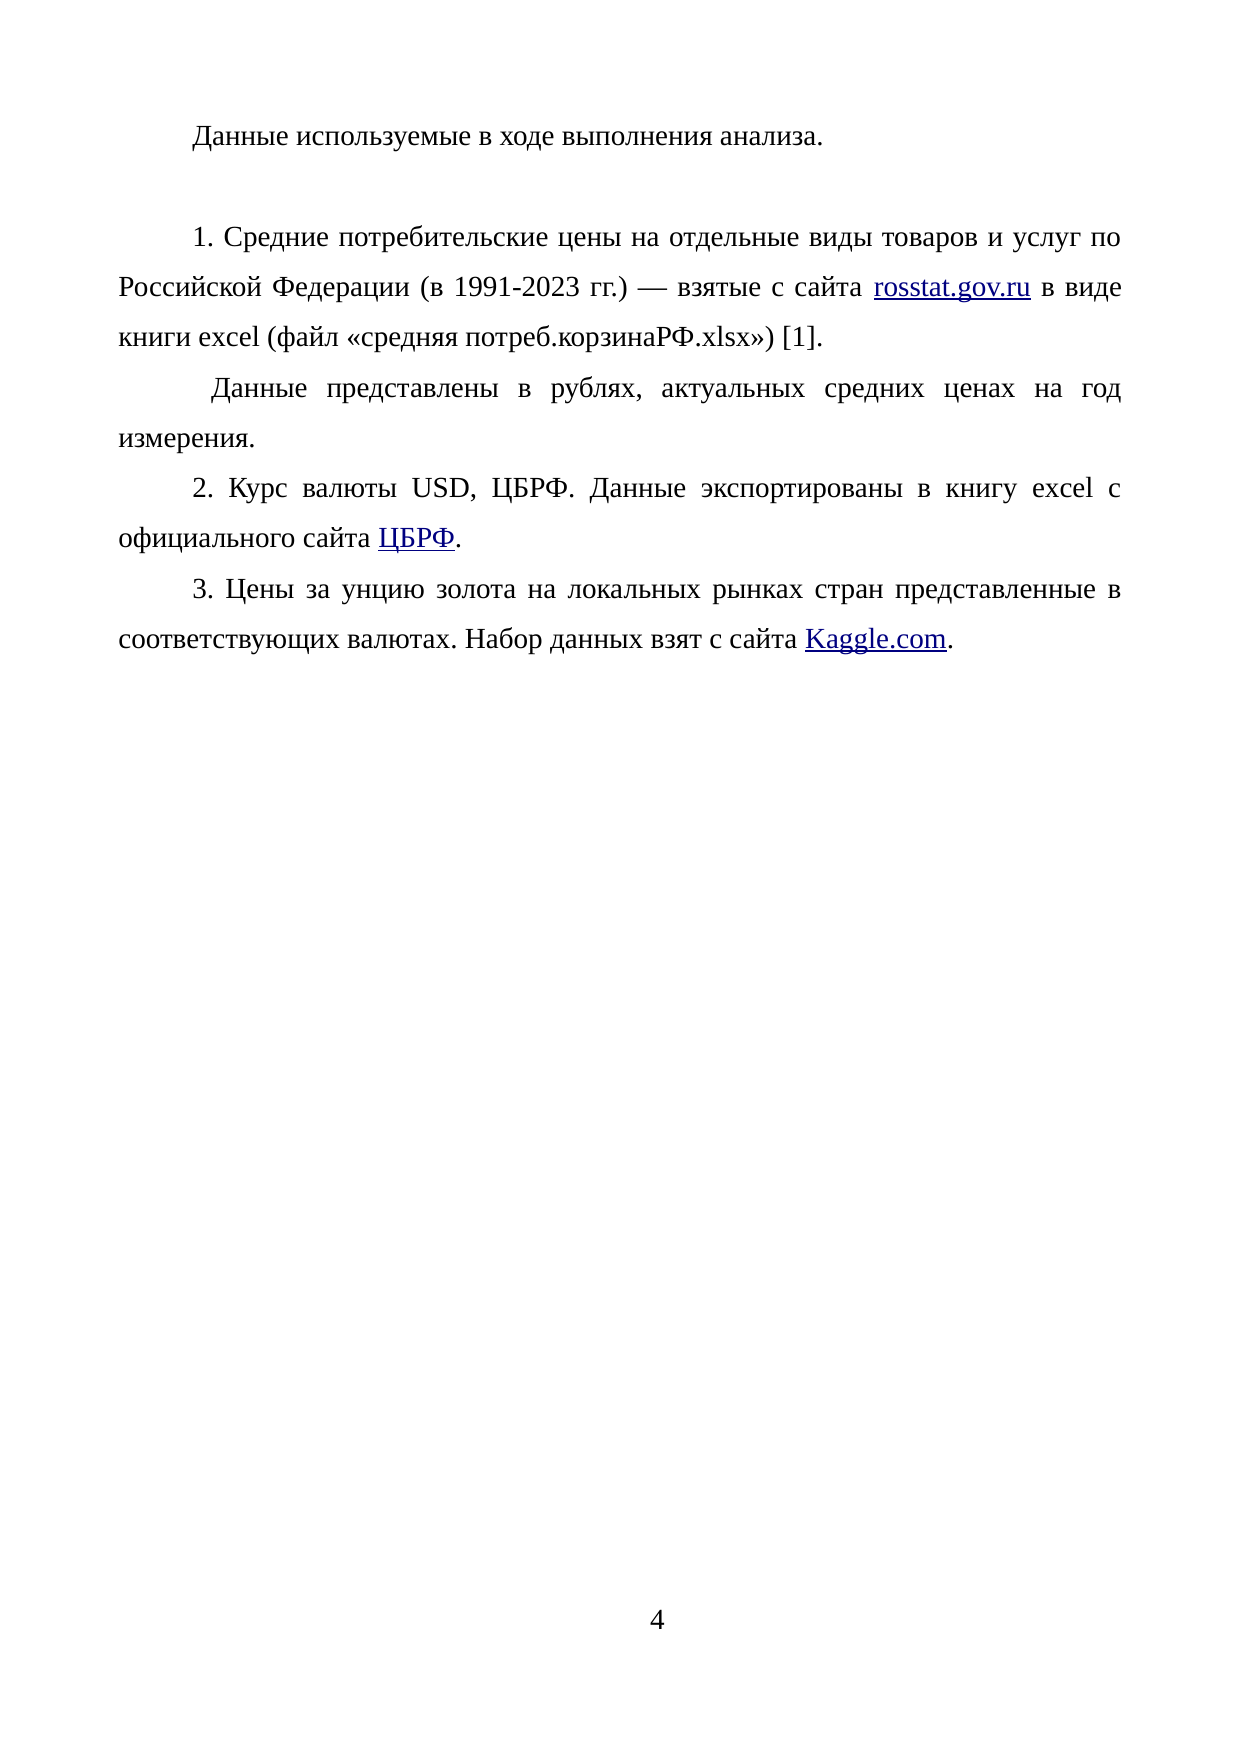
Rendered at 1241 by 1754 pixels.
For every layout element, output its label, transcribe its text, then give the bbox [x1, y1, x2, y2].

text 1. Средние потребительские цены на отдельные виды товаров и услуг по Российской Федерации (в 1991-2023 гг.) — взятые с сайта rosstat.gov.ru в виде книги excel (файл «средняя потреб.корзинаРФ.xlsx») [1]. [118, 219, 1122, 353]
text 2. Курс валюты USD, ЦБРФ. Данные экспортированы в книгу excel с официального сайта ЦБРФ. [118, 470, 1122, 554]
text Данные используемые в ходе выполнения анализа. [118, 118, 1122, 152]
text 3. Цены за унцию золота на локальных рынках стран представленные в соответствующих валютах. Набор данных взят с сайта Kaggle.com. [118, 571, 1122, 655]
text Данные представлены в рублях, актуальных средних ценах на год измерения. [118, 370, 1122, 453]
